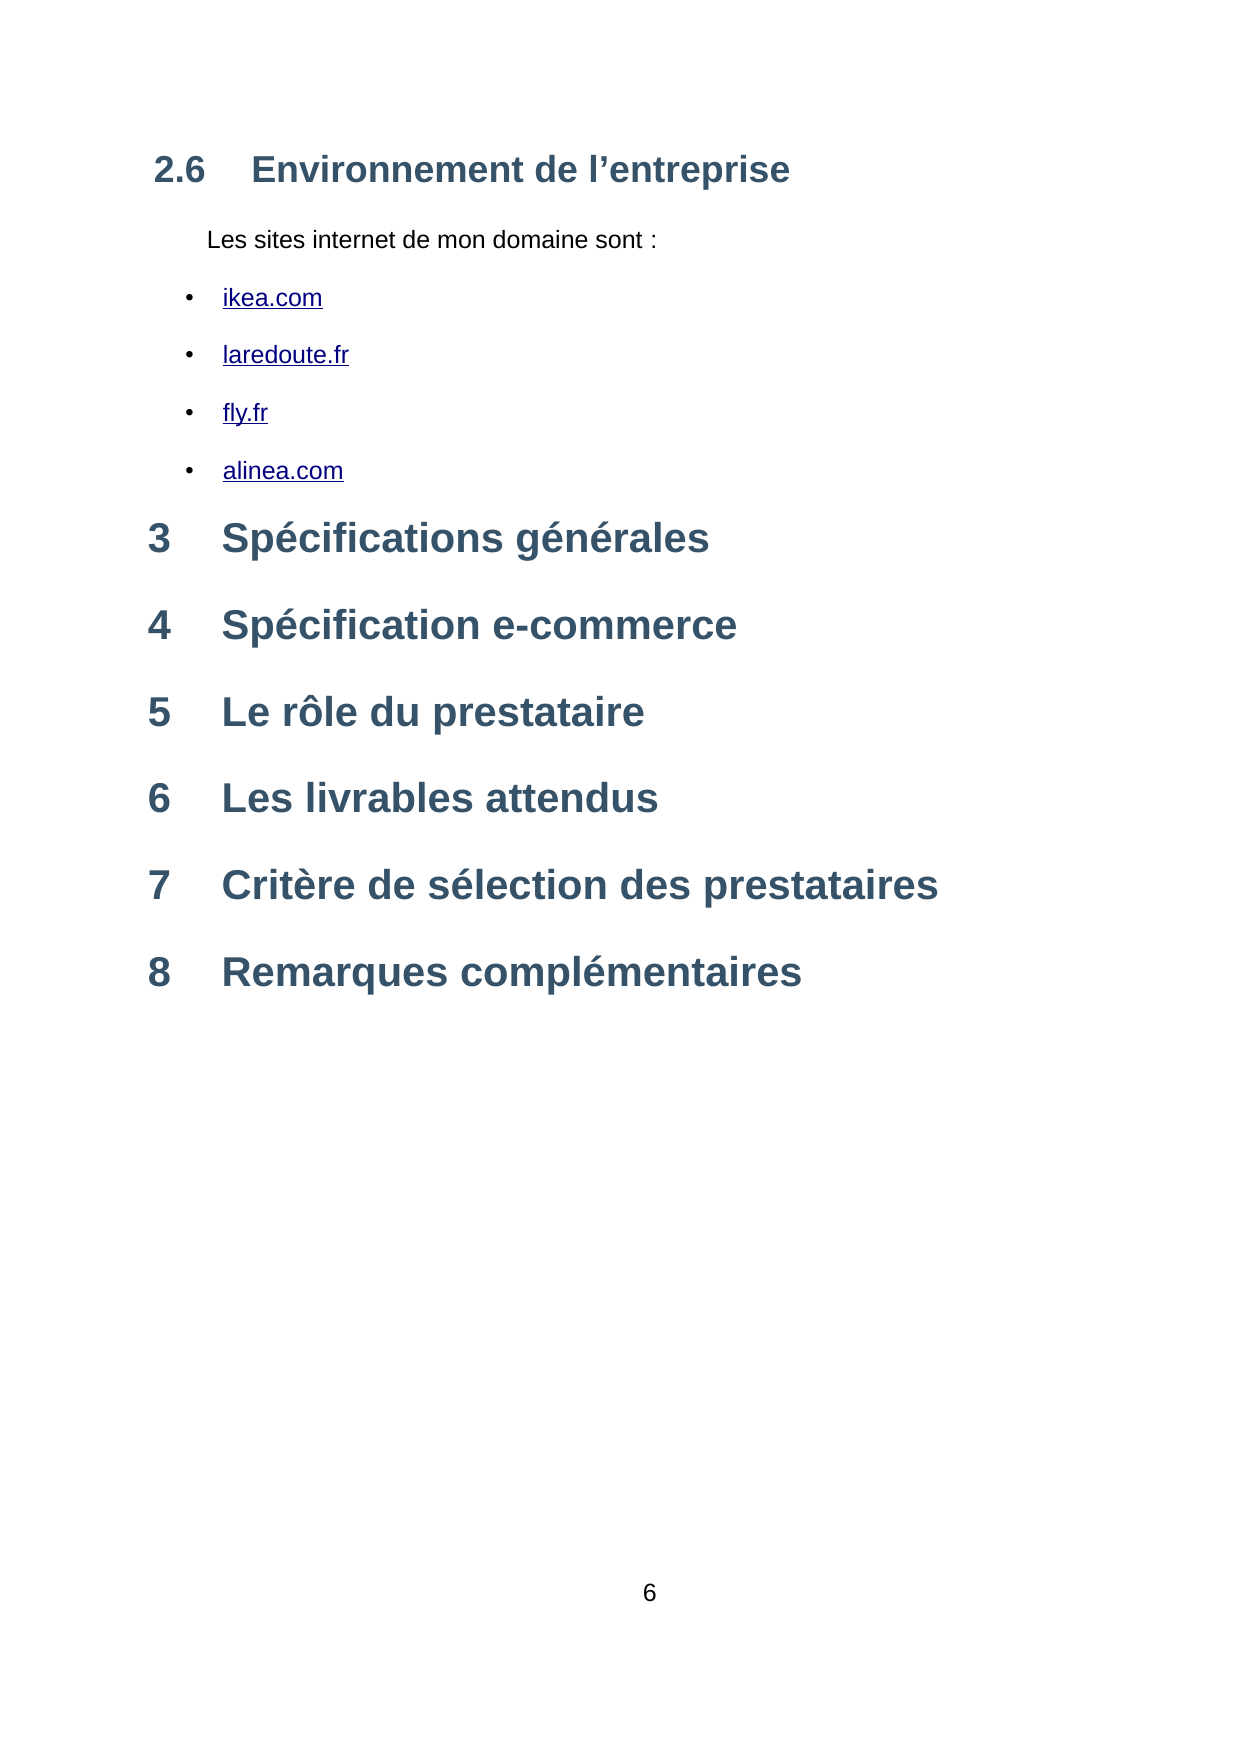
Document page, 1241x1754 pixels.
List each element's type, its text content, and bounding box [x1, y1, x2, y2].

text Les sites internet de mon domaine sont : [148, 225, 1093, 253]
subtitle Remarques complémentaires [148, 947, 1093, 995]
list fly.fr [185, 398, 1093, 427]
subtitle Spécification e-commerce [148, 600, 1093, 648]
subtitle Le rôle du prestataire [148, 687, 1093, 735]
list ikea.com [185, 282, 1093, 311]
subtitle Spécifications générales [148, 514, 1093, 562]
subtitle Les livrables attendus [148, 774, 1093, 822]
list alinea.com [185, 456, 1093, 485]
list laredoute.fr [185, 340, 1093, 369]
subtitle Environnement de l’entreprise [153, 148, 1093, 191]
subtitle Critère de sélection des prestataires [148, 860, 1093, 908]
